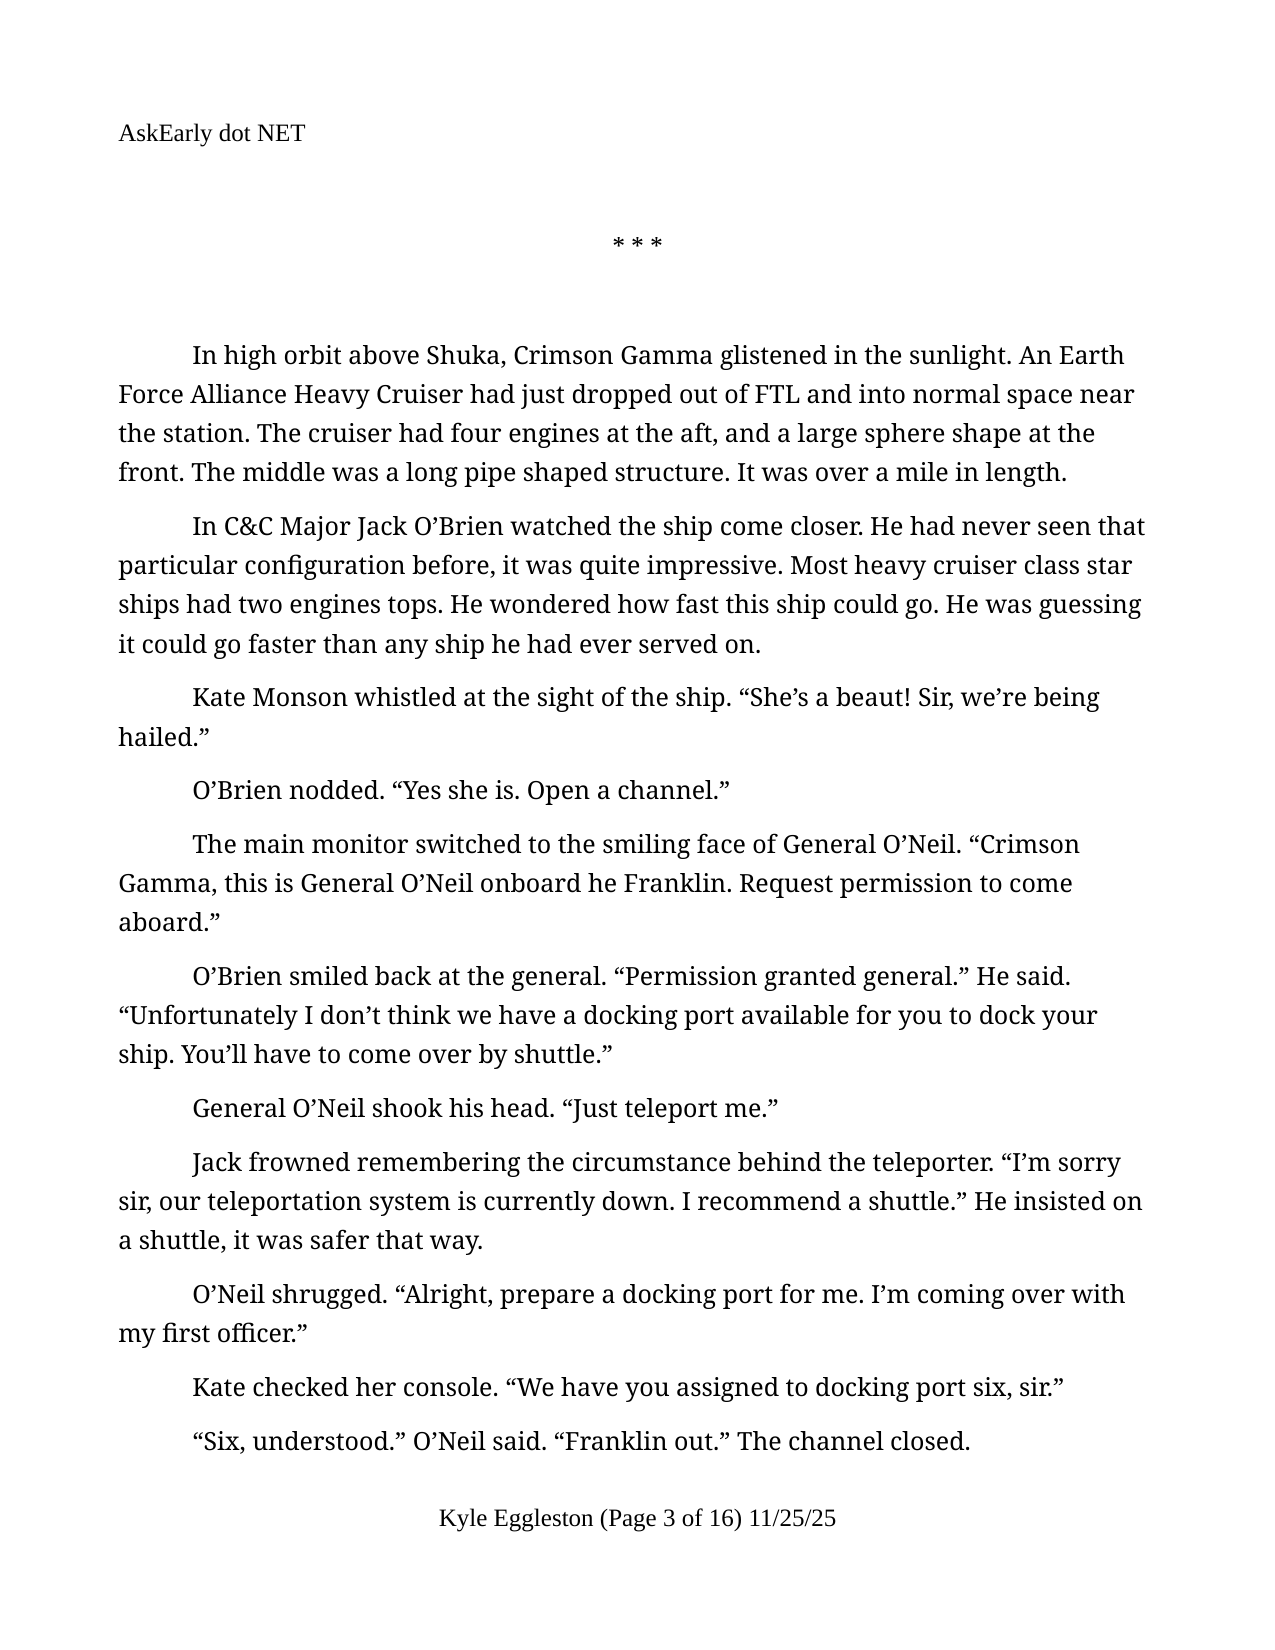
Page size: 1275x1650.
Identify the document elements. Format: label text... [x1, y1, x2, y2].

text O’Brien nodded. “Yes she is. Open a channel.” [118, 773, 1157, 807]
text The main monitor switched to the smiling face of General O’Neil. “Crimson Gamma, this is General O’Neil onboard he Franklin. Request permission to come aboard.” [118, 827, 1157, 939]
text In C&C Major Jack O’Brien watched the ship come closer. He had never seen that particular configuration before, it was quite impressive. Most heavy cruiser class star ships had two engines tops. He wondered how fast this ship could go. He was guessing it could go faster than any ship he had ever served on. [118, 509, 1157, 660]
text O’Neil shrugged. “Alright, prepare a docking port for me. I’m coming over with my first officer.” [118, 1277, 1157, 1350]
text Kate Monson whistled at the sight of the ship. “She’s a beaut! Sir, we’re being hailed.” [118, 680, 1157, 753]
text In high orbit above Shuka, Crimson Gamma glistened in the sunlight. An Earth Force Alliance Heavy Cruiser had just dropped out of FTL and into normal space near the station. The cruiser had four engines at the aft, and a large sphere shape at the front. The middle was a long pipe shaped structure. It was over a mile in length. [118, 338, 1157, 489]
text Kate checked her console. “We have you assigned to docking port six, sir.” [118, 1370, 1157, 1404]
text Jack frowned remembering the circumstance behind the teleporter. “I’m sorry sir, our teleportation system is currently down. I recommend a shuttle.” He insisted on a shuttle, it was safer that way. [118, 1145, 1157, 1257]
text “Six, understood.” O’Neil said. “Franklin out.” The channel closed. [118, 1423, 1157, 1457]
text General O’Neil shook his head. “Just teleport me.” [118, 1091, 1157, 1125]
text O’Brien smiled back at the general. “Permission granted general.” He said. “Unfortunately I don’t think we have a docking port available for you to dock your ship. You’ll have to come over by shuttle.” [118, 959, 1157, 1071]
text * * * [118, 230, 1157, 264]
